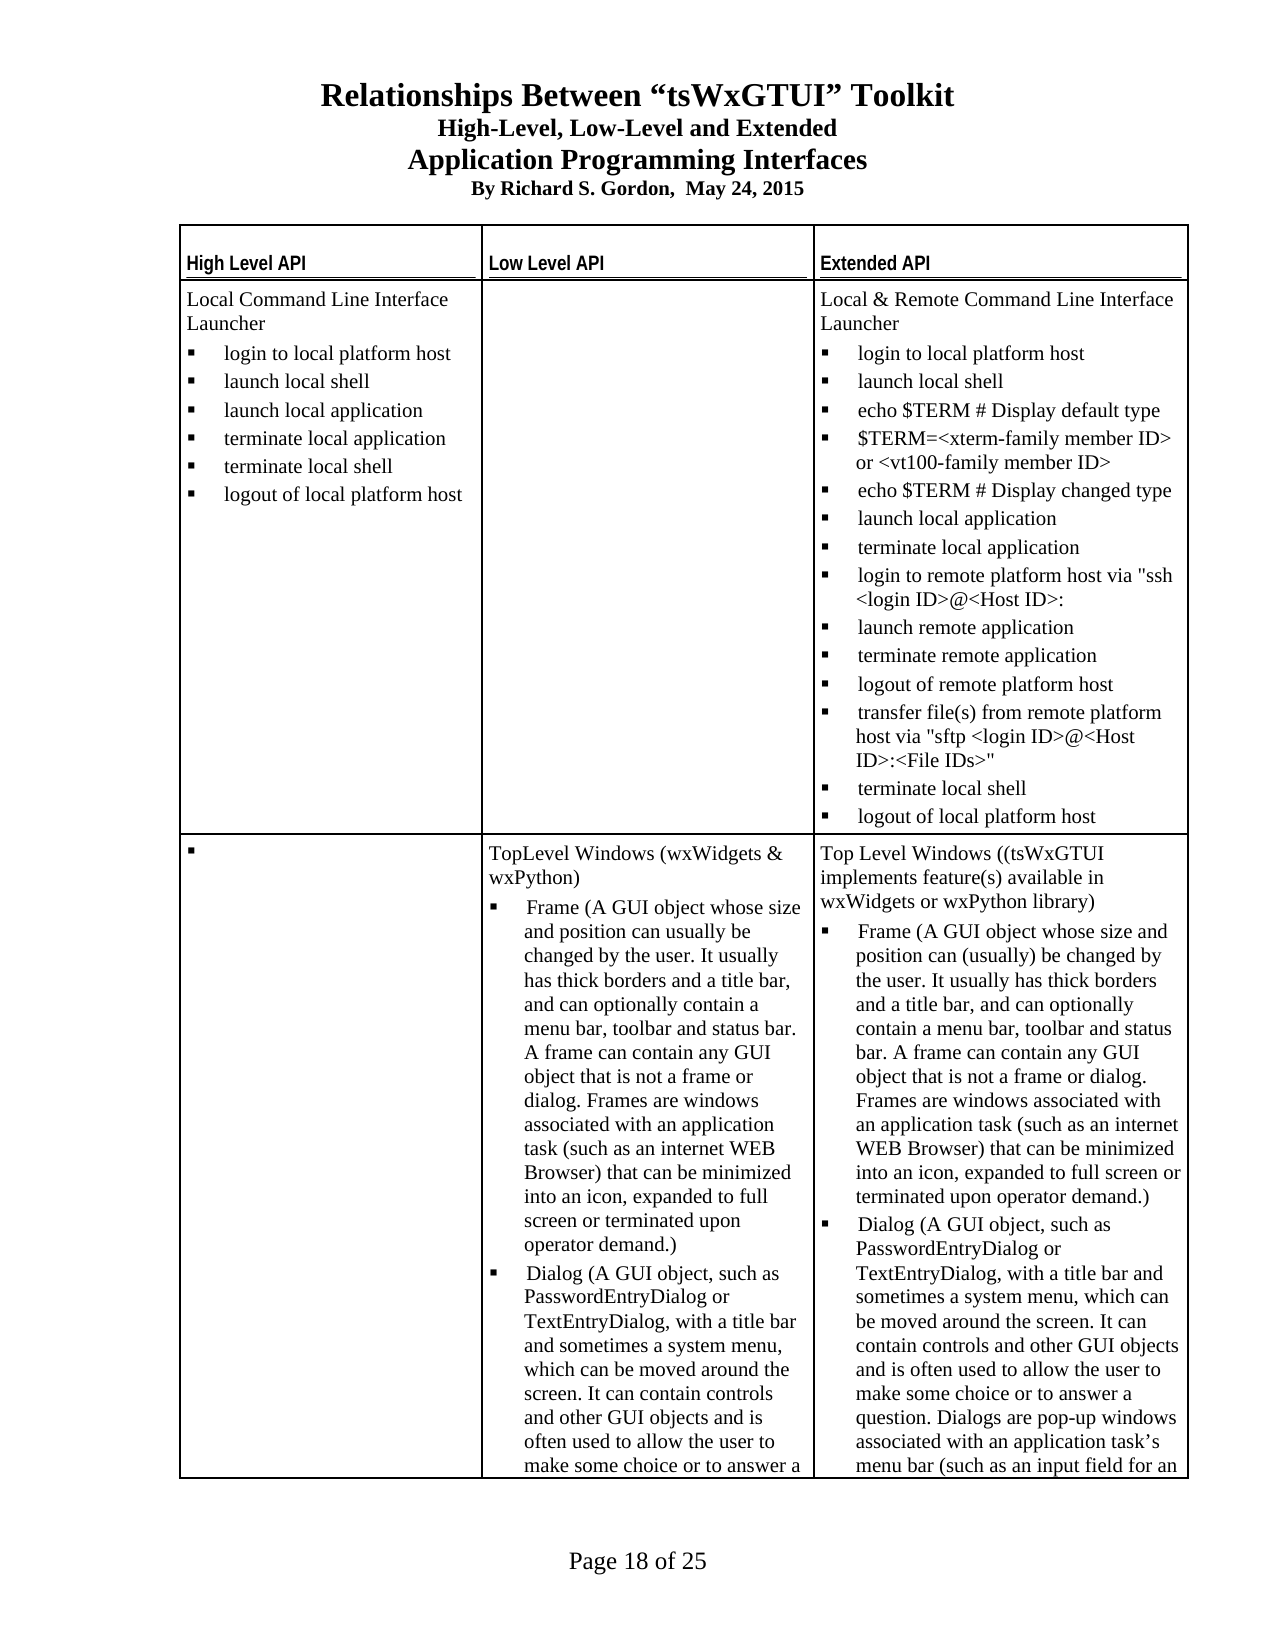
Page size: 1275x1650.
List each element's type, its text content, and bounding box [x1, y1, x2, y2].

table_header High Level API [181, 226, 481, 278]
table_cell [483, 281, 813, 833]
table_cell Top Level Windows ((tsWxGTUI implements feature(s) available in wxWidgets or wxPython library) Frame (A GUI object whose size and position can (usually) be changed by the user. It usually has thick borders and a title bar, and can optionally contain a menu bar, toolbar and status bar. A frame can contain any GUI object that is not a frame or dialog. Frames are windows associated with an application task (such as an internet WEB Browser) that can be minimized into an icon, expanded to full screen or terminated upon operator demand.) Dialog (A GUI object, such as PasswordEntryDialog or TextEntryDialog, with a title bar and sometimes a system menu, which can be moved around the screen. It can contain controls and other GUI objects and is often used to allow the user to make some choice or to answer a question. Dialogs are pop-up windows associated with an application task’s menu bar (such as an input field for an operator's search criteria and an output field for a list of candidate WEB sites) that will be terminated upon completion.) Redirected Output (An optional window to display the UNIX-style "stdout" (progress) and "stderr" (error) messages output by an application task via a "print" statement. All output is automatically prefixed with the date (year/month/day); the time (hour:minute:second.millisecond such as "2011/01/23 12:34:56.789"; a separator (" - "); an optional severity level indicator (DEBUG, WARNING, ERROR etc. When the application designer wants to draw attention to special messages, the messages may be enhanced by: Reversed or custom foreground and background colors; blink, bold, dim, normal, standout and underline special effects) [815, 835, 1187, 1477]
table_header Low Level API [483, 226, 813, 278]
table_header Extended API [815, 226, 1187, 278]
table_cell [181, 835, 481, 1477]
table_cell Local Command Line Interface Launcher login to local platform host launch local shell launch local application terminate local application terminate local shell logout of local platform host [181, 281, 481, 833]
table_cell TopLevel Windows (wxWidgets & wxPython) Frame (A GUI object whose size and position can usually be changed by the user. It usually has thick borders and a title bar, and can optionally contain a menu bar, toolbar and status bar. A frame can contain any GUI object that is not a frame or dialog. Frames are windows associated with an application task (such as an internet WEB Browser) that can be minimized into an icon, expanded to full screen or terminated upon operator demand.) Dialog (A GUI object, such as PasswordEntryDialog or TextEntryDialog, with a title bar and sometimes a system menu, which can be moved around the screen. It can contain controls and other GUI objects and is often used to allow the user to make some choice or to answer a question. Dialogs are pop-up windows associated with an application task’s menu bar (such as an input field for an operator's search criteria and an output field for a list of candidate WEB sites) that will be terminated upon completion.) Redirected Output (An optional window to display the UNIX-style "stdout" (progress) and "stderr" (error) messages output by an application task via a "print" statement.) [483, 835, 813, 1477]
table_cell Local & Remote Command Line Interface Launcher login to local platform host launch local shell echo $TERM # Display default type $TERM=<xterm-family member ID> or <vt100-family member ID> echo $TERM # Display changed type launch local application terminate local application login to remote platform host via "ssh <login ID>@<Host ID>: launch remote application terminate remote application logout of remote platform host transfer file(s) from remote platform host via "sftp <login ID>@<Host ID>:<File IDs>" terminate local shell logout of local platform host [815, 281, 1187, 833]
